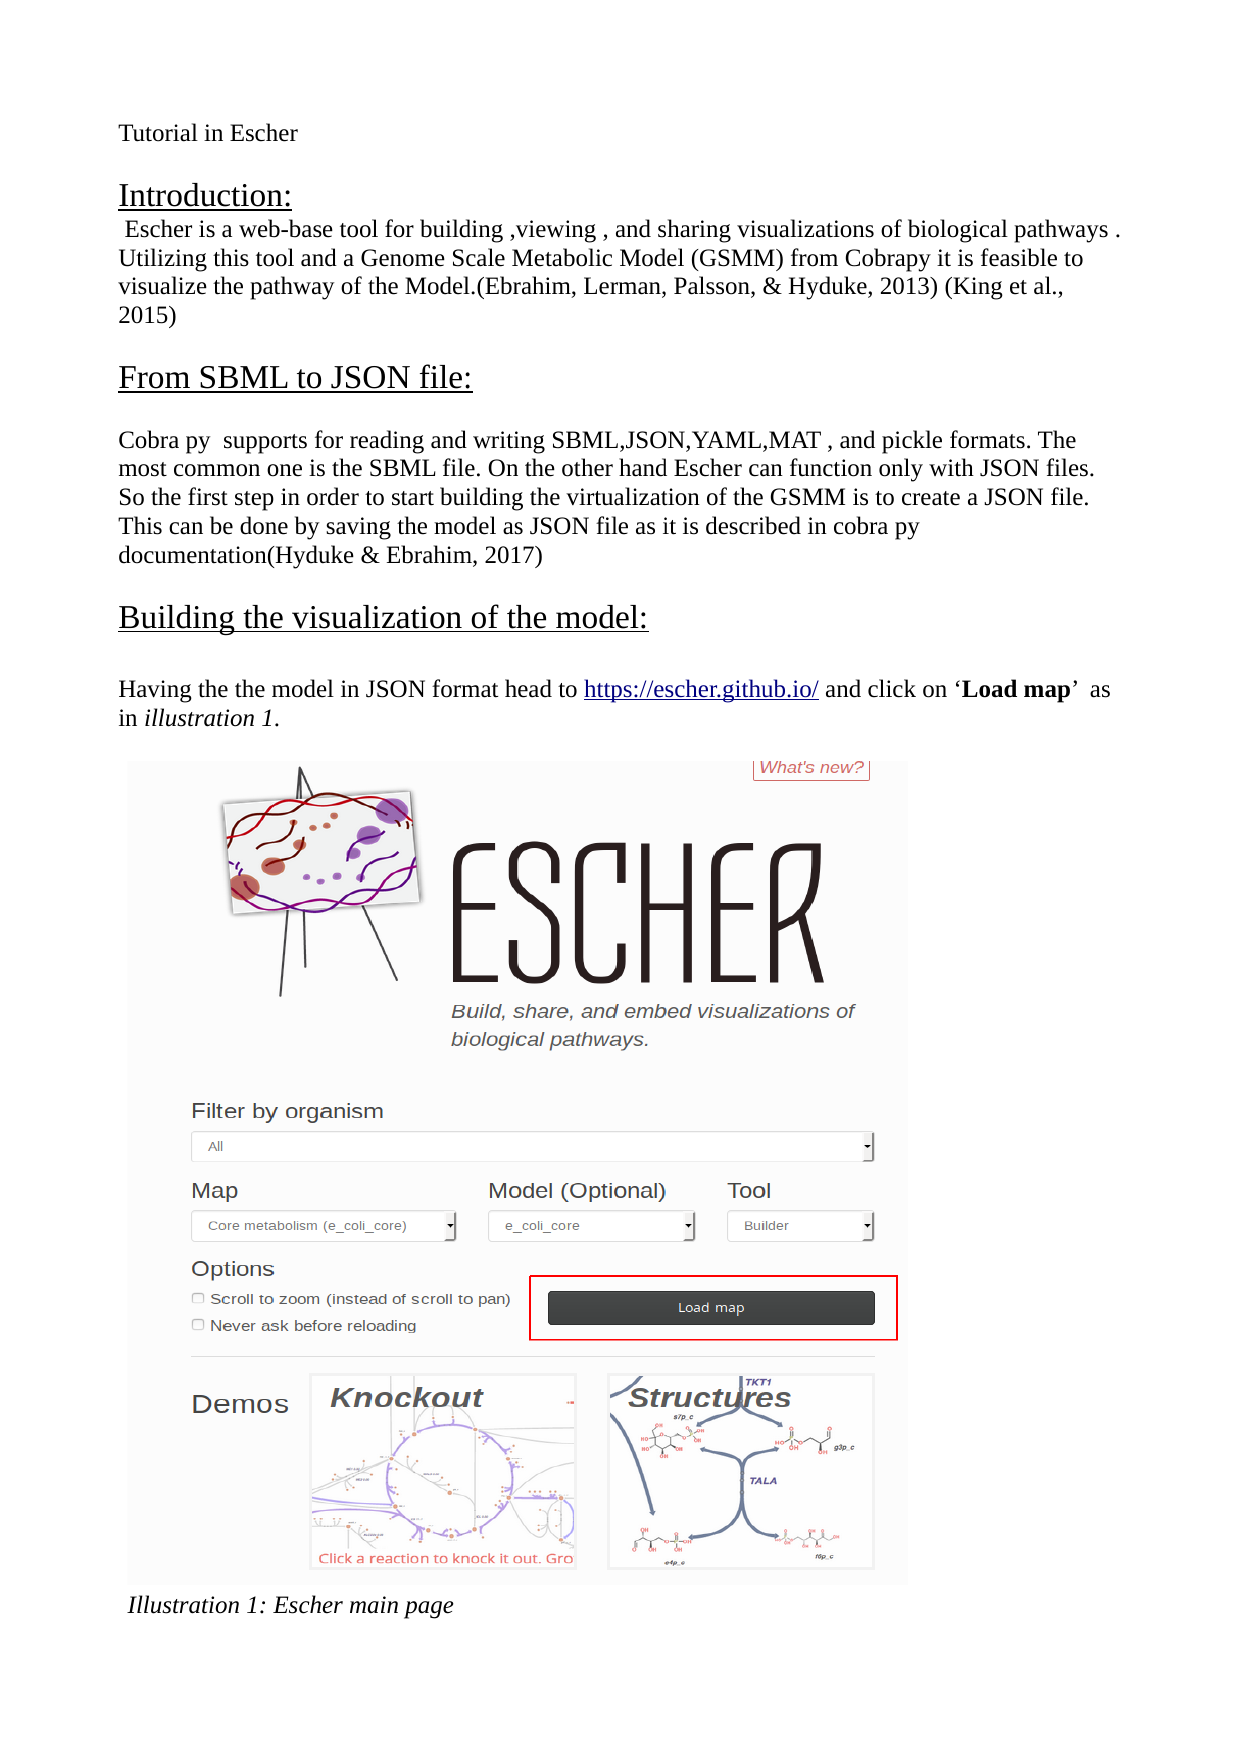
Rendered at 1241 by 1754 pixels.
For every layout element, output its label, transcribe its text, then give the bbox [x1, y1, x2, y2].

text Cobra py supports for reading and writing SBML,JSON,YAML,MAT , and pickle formats. The most common one is the SBML file. On the other hand Escher can function only with JSON files. So the first step in order to start building the virtualization of the GSMM is to create a JSON file. This can be done by saving the model as JSON file as it is described in cobra py documentation(Hyduke & Ebrahim, 2017)⁠ [118, 425, 1122, 568]
text Introduction: [118, 176, 1122, 214]
picture [127, 761, 911, 1585]
text Escher is a web-base tool for building ,viewing , and sharing visualizations of biological pathways . [118, 214, 1122, 243]
text From SBML to JSON file: [118, 358, 1122, 396]
text Tutorial in Escher [118, 118, 1122, 147]
text Illustration 1: Escher main page [127, 762, 997, 1619]
text Building the visualization of the model: [118, 597, 1122, 636]
text Having the the model in JSON format head to https://escher.github.io/ and click on ‘Load map’ as in illustration 1. [118, 674, 1122, 731]
text Utilizing this tool and a Genome Scale Metabolic Model (GSMM) from Cobrapy it is feasible to visualize the pathway of the Model.(Ebrahim, Lerman, Palsson, & Hyduke, 2013) (King et al., 2015)⁠⁠⁠ [118, 243, 1122, 329]
